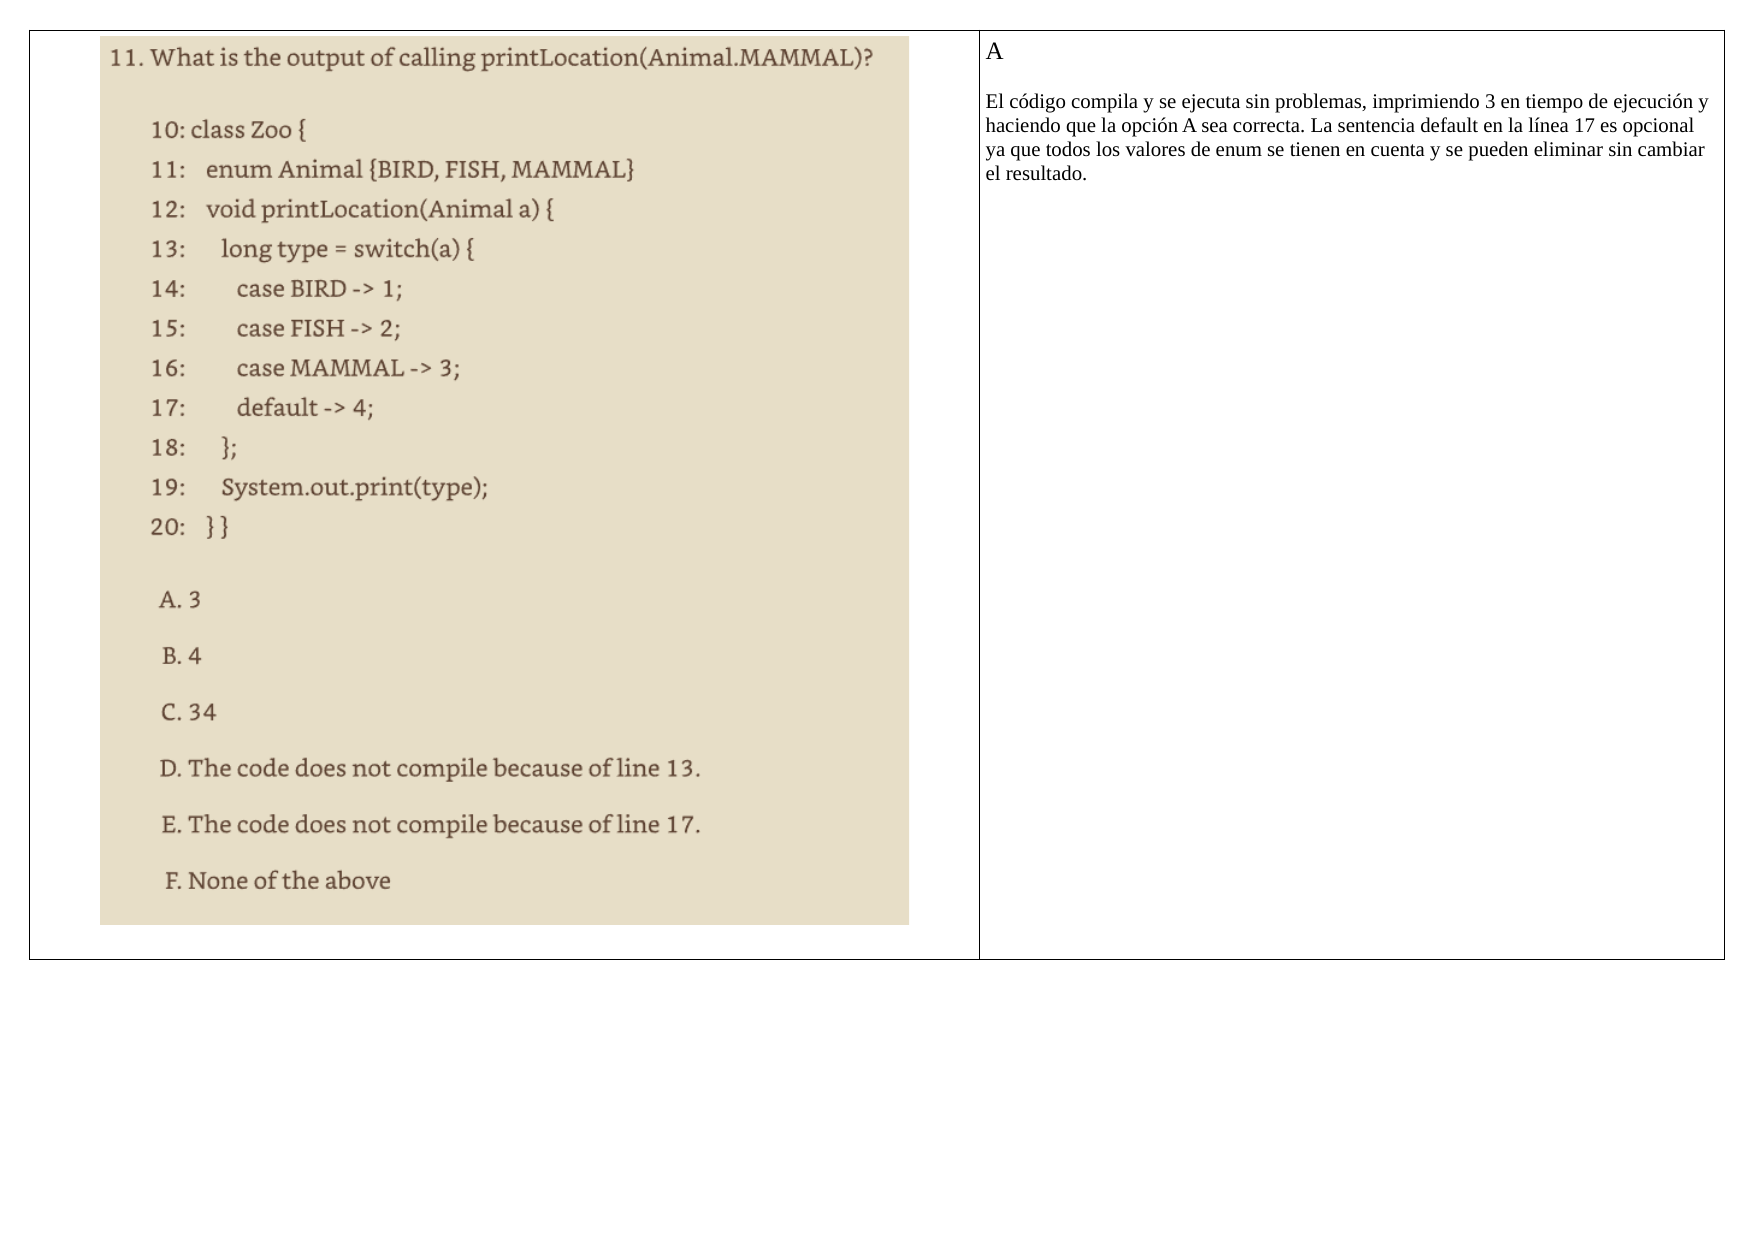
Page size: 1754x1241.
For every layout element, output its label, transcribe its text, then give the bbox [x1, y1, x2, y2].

table_cell A El código compila y se ejecuta sin problemas, imprimiendo 3 en tiempo de ejecución y haciendo que la opción A sea correcta. La sentencia default en la línea 17 es opcional ya que todos los valores de enum se tienen en cuenta y se pueden eliminar sin cambiar el resultado. [980, 31, 1724, 959]
table_cell [30, 31, 979, 959]
picture [100, 36, 910, 925]
